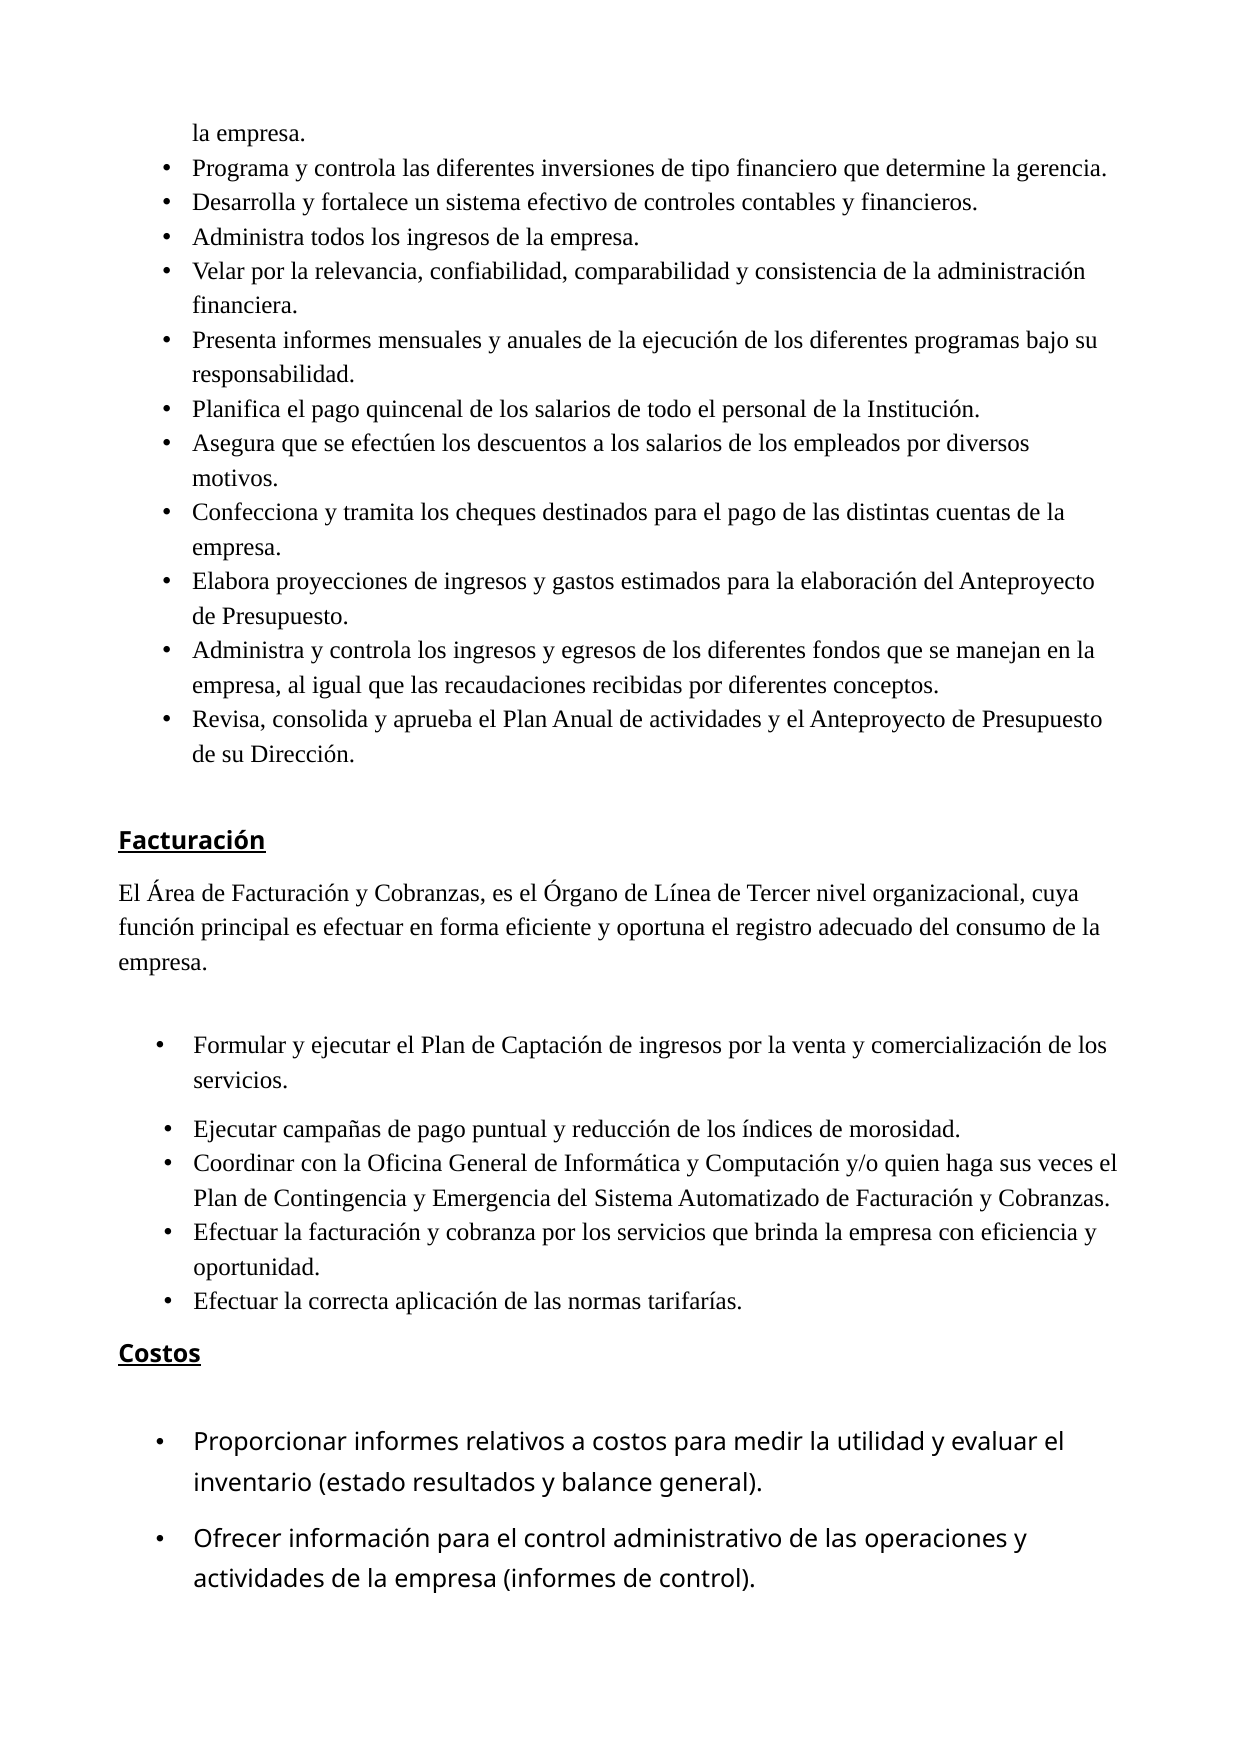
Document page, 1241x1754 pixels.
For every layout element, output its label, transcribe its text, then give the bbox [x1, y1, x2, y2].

list Coordinar con la Oficina General de Informática y Computación y/o quien haga sus veces el Plan de Contingencia y Emergencia del Sistema Automatizado de Facturación y Cobranzas. [164, 1148, 1122, 1211]
list Planifica el pago quincenal de los salarios de todo el personal de la Institución. [162, 394, 1122, 423]
list Desarrolla y fortalece un sistema efectivo de controles contables y financieros. [162, 187, 1122, 216]
list Ejecutar campañas de pago puntual y reducción de los índices de morosidad. [164, 1114, 1122, 1142]
list Proporcionar informes relativos a costos para medir la utilidad y evaluar el inventario (estado resultados y balance general). [156, 1424, 1122, 1499]
list Asegura que se efectúen los descuentos a los salarios de los empleados por diversos motivos. [162, 428, 1122, 492]
list Administra y controla los ingresos y egresos de los diferentes fondos que se manejan en la empresa, al igual que las recaudaciones recibidas por diferentes conceptos. [162, 635, 1122, 698]
list Formular y ejecutar el Plan de Captación de ingresos por la venta y comercialización de los servicios. [156, 1030, 1122, 1093]
text Costos [118, 1335, 1122, 1404]
text El Área de Facturación y Cobranzas, es el Órgano de Línea de Tercer nivel organizacional, cuya función principal es efectuar en forma eficiente y oportuna el registro adecuado del consumo de la empresa. [118, 878, 1122, 1010]
list Velar por la relevancia, confiabilidad, comparabilidad y consistencia de la administración financiera. [162, 256, 1122, 319]
list Elabora proyecciones de ingresos y gastos estimados para la elaboración del Anteproyecto de Presupuesto. [162, 566, 1122, 629]
list la empresa. [162, 118, 1122, 147]
list Ofrecer información para el control administrativo de las operaciones y actividades de la empresa (informes de control). [156, 1520, 1122, 1595]
list Presenta informes mensuales y anuales de la ejecución de los diferentes programas bajo su responsabilidad. [162, 325, 1122, 388]
list Programa y controla las diferentes inversiones de tipo financiero que determine la gerencia. [162, 153, 1122, 181]
list Confecciona y tramita los cheques destinados para el pago de las distintas cuentas de la empresa. [162, 497, 1122, 561]
text Facturación [118, 822, 1122, 856]
list Efectuar la facturación y cobranza por los servicios que brinda la empresa con eficiencia y oportunidad. [164, 1217, 1122, 1280]
list Efectuar la correcta aplicación de las normas tarifarías. [164, 1286, 1122, 1315]
list Administra todos los ingresos de la empresa. [162, 222, 1122, 250]
list Revisa, consolida y aprueba el Plan Anual de actividades y el Anteproyecto de Presupuesto de su Dirección. [162, 704, 1122, 802]
